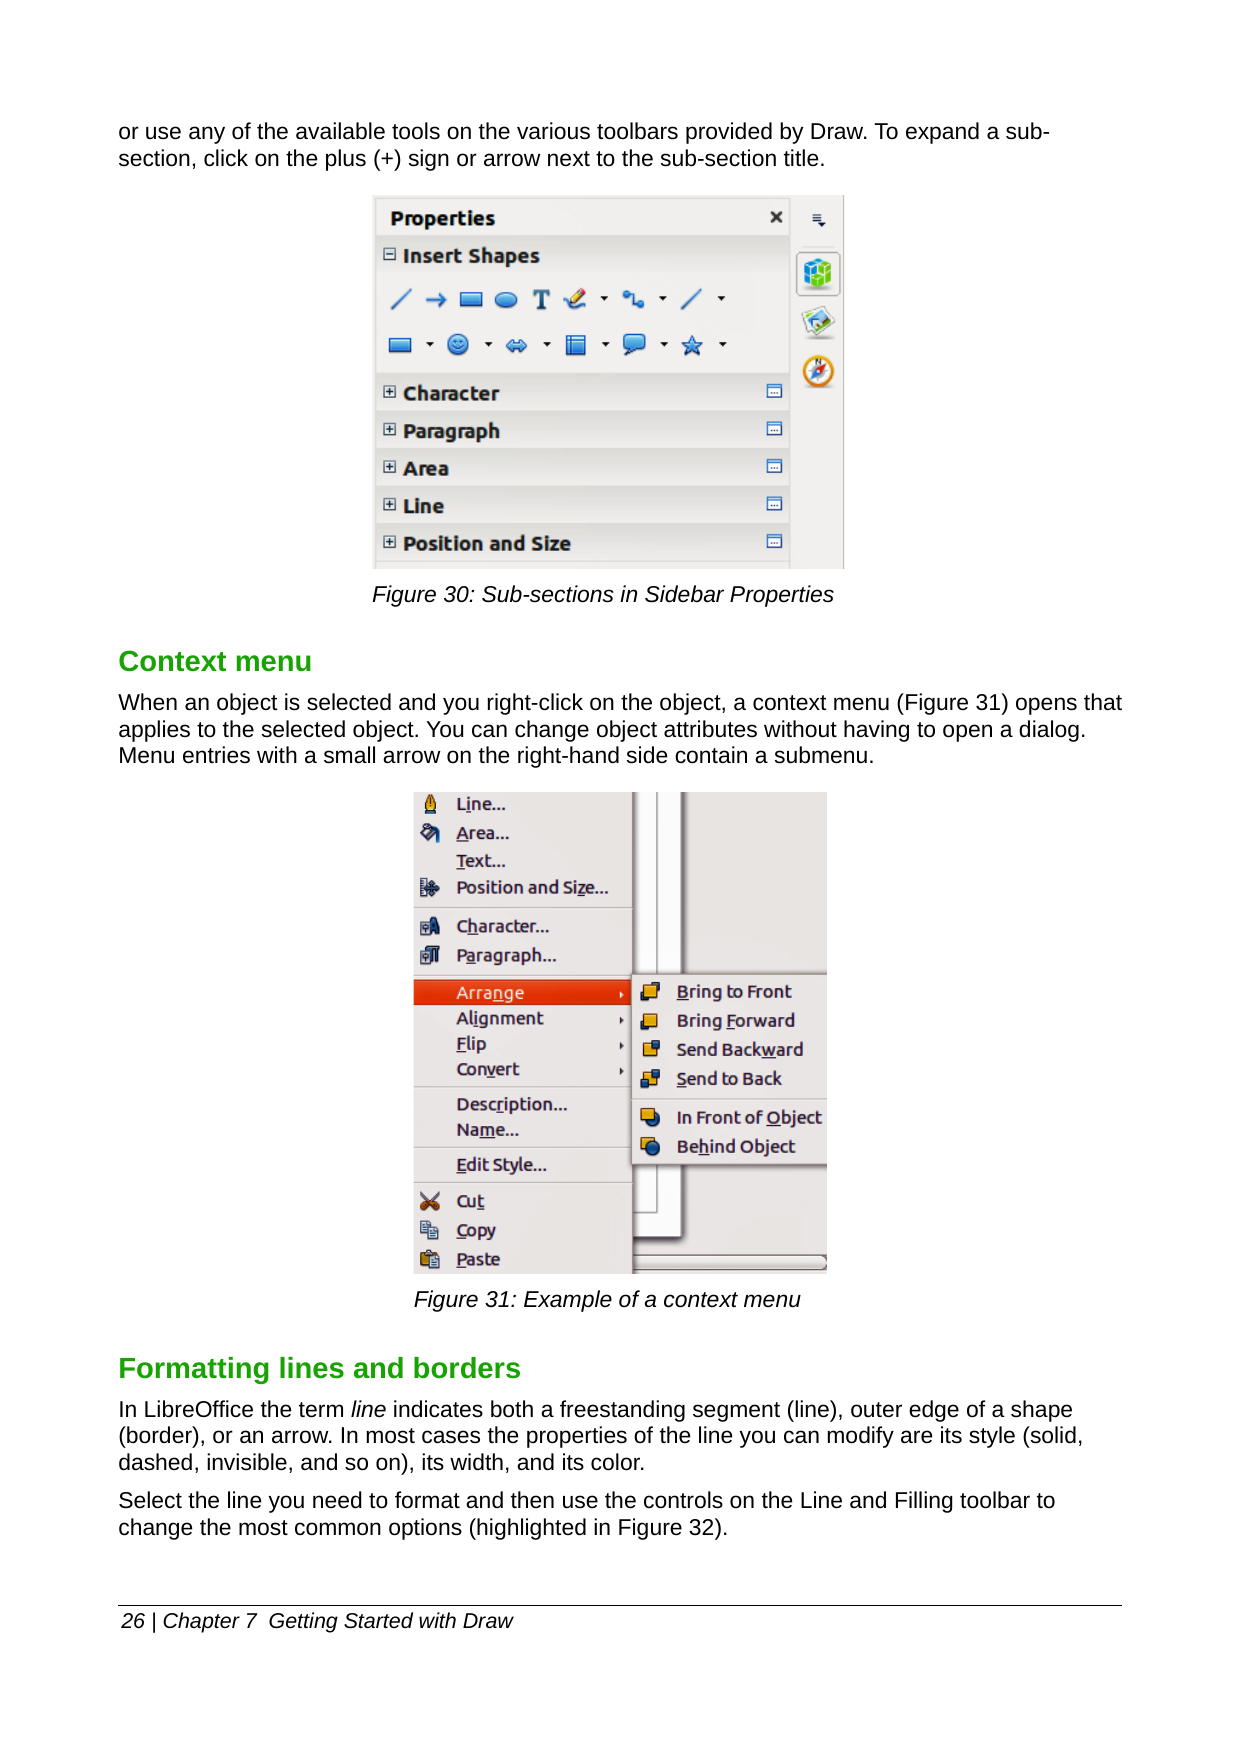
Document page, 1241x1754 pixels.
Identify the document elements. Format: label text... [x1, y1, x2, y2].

subtitle Context menu [118, 644, 1122, 677]
text When an object is selected and you right-click on the object, a context menu (Figure 31) opens that applies to the selected object. You can change object attributes without having to open a dialog. Menu entries with a small arrow on the right-hand side contain a submenu. [118, 689, 1122, 768]
text In LibreOffice the term line indicates both a freestanding segment (line), outer edge of a shape (border), or an arrow. In most cases the properties of the line you can modify are its style (solid, dashed, invisible, and so on), its width, and its color. [118, 1396, 1122, 1475]
text or use any of the available tools on the various toolbars provided by Draw. To expand a sub-section, click on the plus (+) sign or arrow next to the sub-section title. [118, 118, 1122, 171]
text Select the line you need to format and then use the controls on the Line and Filling toolbar to change the most common options (highlighted in Figure 32). [118, 1487, 1122, 1540]
text Figure 31: Example of a context menu [413, 1286, 827, 1312]
text Figure 30: Sub-sections in Sidebar Properties [372, 581, 869, 607]
picture [413, 792, 827, 1274]
picture [371, 195, 845, 569]
subtitle Formatting lines and borders [118, 1351, 1122, 1384]
